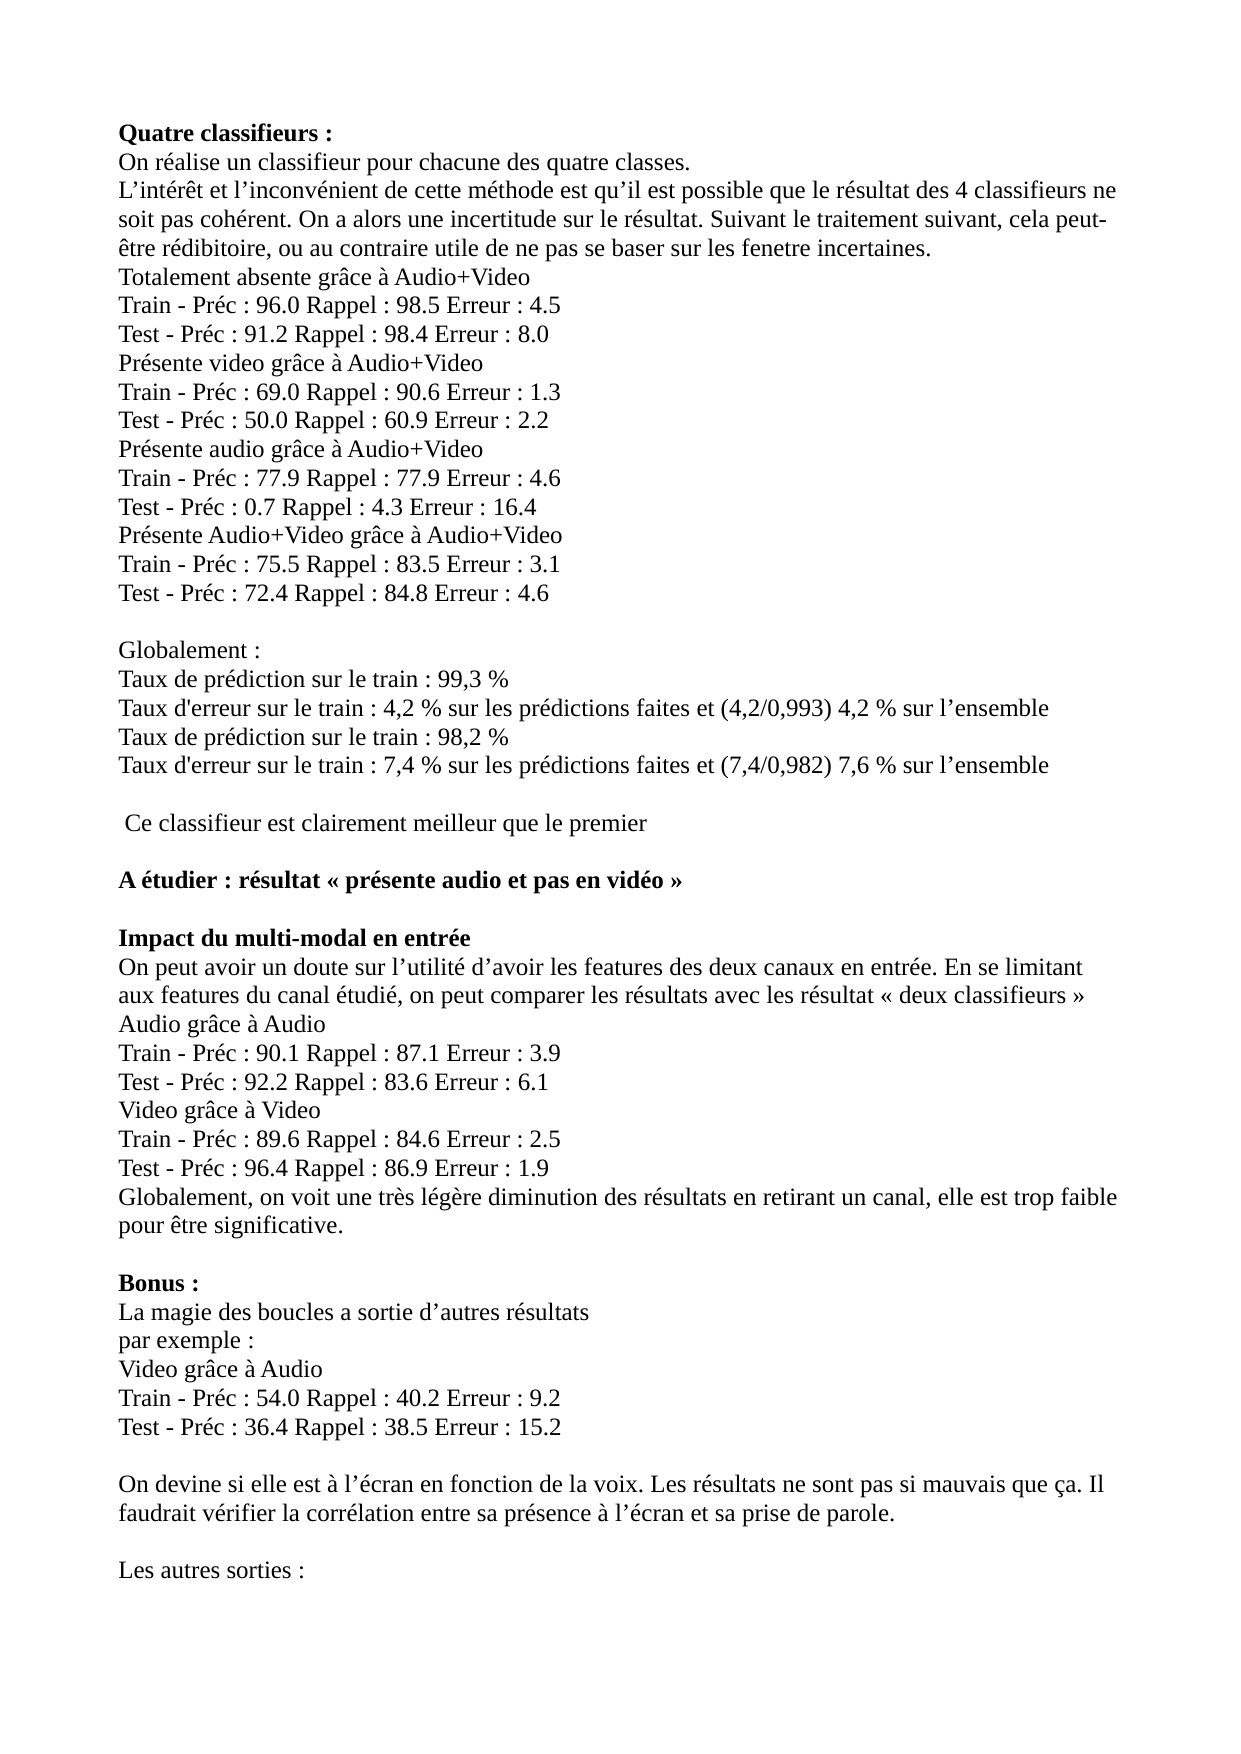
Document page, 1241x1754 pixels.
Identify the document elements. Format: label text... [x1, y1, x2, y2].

text Test - Préc : 50.0 Rappel : 60.9 Erreur : 2.2 [118, 406, 1122, 434]
text L’intérêt et l’inconvénient de cette méthode est qu’il est possible que le résultat des 4 classifieurs ne soit pas cohérent. On a alors une incertitude sur le résultat. Suivant le traitement suivant, cela peut-être rédibitoire, ou au contraire utile de ne pas se baser sur les fenetre incertaines. [118, 176, 1122, 262]
text Test - Préc : 36.4 Rappel : 38.5 Erreur : 15.2 [118, 1412, 1122, 1441]
text Train - Préc : 77.9 Rappel : 77.9 Erreur : 4.6 [118, 463, 1122, 492]
text Train - Préc : 89.6 Rappel : 84.6 Erreur : 2.5 [118, 1124, 1122, 1153]
text Globalement, on voit une très légère diminution des résultats en retirant un canal, elle est trop faible pour être significative. [118, 1182, 1122, 1239]
text Taux de prédiction sur le train : 98,2 % [118, 722, 1122, 751]
text La magie des boucles a sortie d’autres résultats [118, 1297, 1122, 1326]
text Test - Préc : 92.2 Rappel : 83.6 Erreur : 6.1 [118, 1067, 1122, 1096]
text Bonus : [118, 1268, 1122, 1297]
text A étudier : résultat « présente audio et pas en vidéo » [118, 866, 1122, 894]
text Train - Préc : 54.0 Rappel : 40.2 Erreur : 9.2 [118, 1383, 1122, 1412]
text Taux d'erreur sur le train : 7,4 % sur les prédictions faites et (7,4/0,982) 7,6 % sur l’ensemble [118, 751, 1122, 779]
text par exemple : [118, 1326, 1122, 1354]
text On réalise un classifieur pour chacune des quatre classes. [118, 147, 1122, 176]
text Présente video grâce à Audio+Video [118, 348, 1122, 377]
text Train - Préc : 75.5 Rappel : 83.5 Erreur : 3.1 [118, 549, 1122, 578]
text Les autres sorties : [118, 1556, 1122, 1584]
text Train - Préc : 90.1 Rappel : 87.1 Erreur : 3.9 [118, 1038, 1122, 1067]
text Train - Préc : 96.0 Rappel : 98.5 Erreur : 4.5 [118, 291, 1122, 319]
text Globalement : [118, 636, 1122, 664]
text Test - Préc : 72.4 Rappel : 84.8 Erreur : 4.6 [118, 578, 1122, 607]
text Test - Préc : 96.4 Rappel : 86.9 Erreur : 1.9 [118, 1153, 1122, 1182]
text Test - Préc : 0.7 Rappel : 4.3 Erreur : 16.4 [118, 492, 1122, 521]
text Taux d'erreur sur le train : 4,2 % sur les prédictions faites et (4,2/0,993) 4,2 % sur l’ensemble [118, 693, 1122, 722]
text Ce classifieur est clairement meilleur que le premier [118, 808, 1122, 837]
text Taux de prédiction sur le train : 99,3 % [118, 664, 1122, 693]
text Quatre classifieurs : [118, 118, 1122, 147]
text Audio grâce à Audio [118, 1009, 1122, 1038]
text Train - Préc : 69.0 Rappel : 90.6 Erreur : 1.3 [118, 377, 1122, 406]
text Video grâce à Video [118, 1096, 1122, 1124]
text Impact du multi-modal en entrée [118, 923, 1122, 952]
text On devine si elle est à l’écran en fonction de la voix. Les résultats ne sont pas si mauvais que ça. Il faudrait vérifier la corrélation entre sa présence à l’écran et sa prise de parole. [118, 1469, 1122, 1527]
text Video grâce à Audio [118, 1354, 1122, 1383]
text Présente Audio+Video grâce à Audio+Video [118, 521, 1122, 549]
text On peut avoir un doute sur l’utilité d’avoir les features des deux canaux en entrée. En se limitant aux features du canal étudié, on peut comparer les résultats avec les résultat « deux classifieurs » [118, 952, 1122, 1009]
text Présente audio grâce à Audio+Video [118, 434, 1122, 463]
text Totalement absente grâce à Audio+Video [118, 262, 1122, 291]
text Test - Préc : 91.2 Rappel : 98.4 Erreur : 8.0 [118, 319, 1122, 348]
